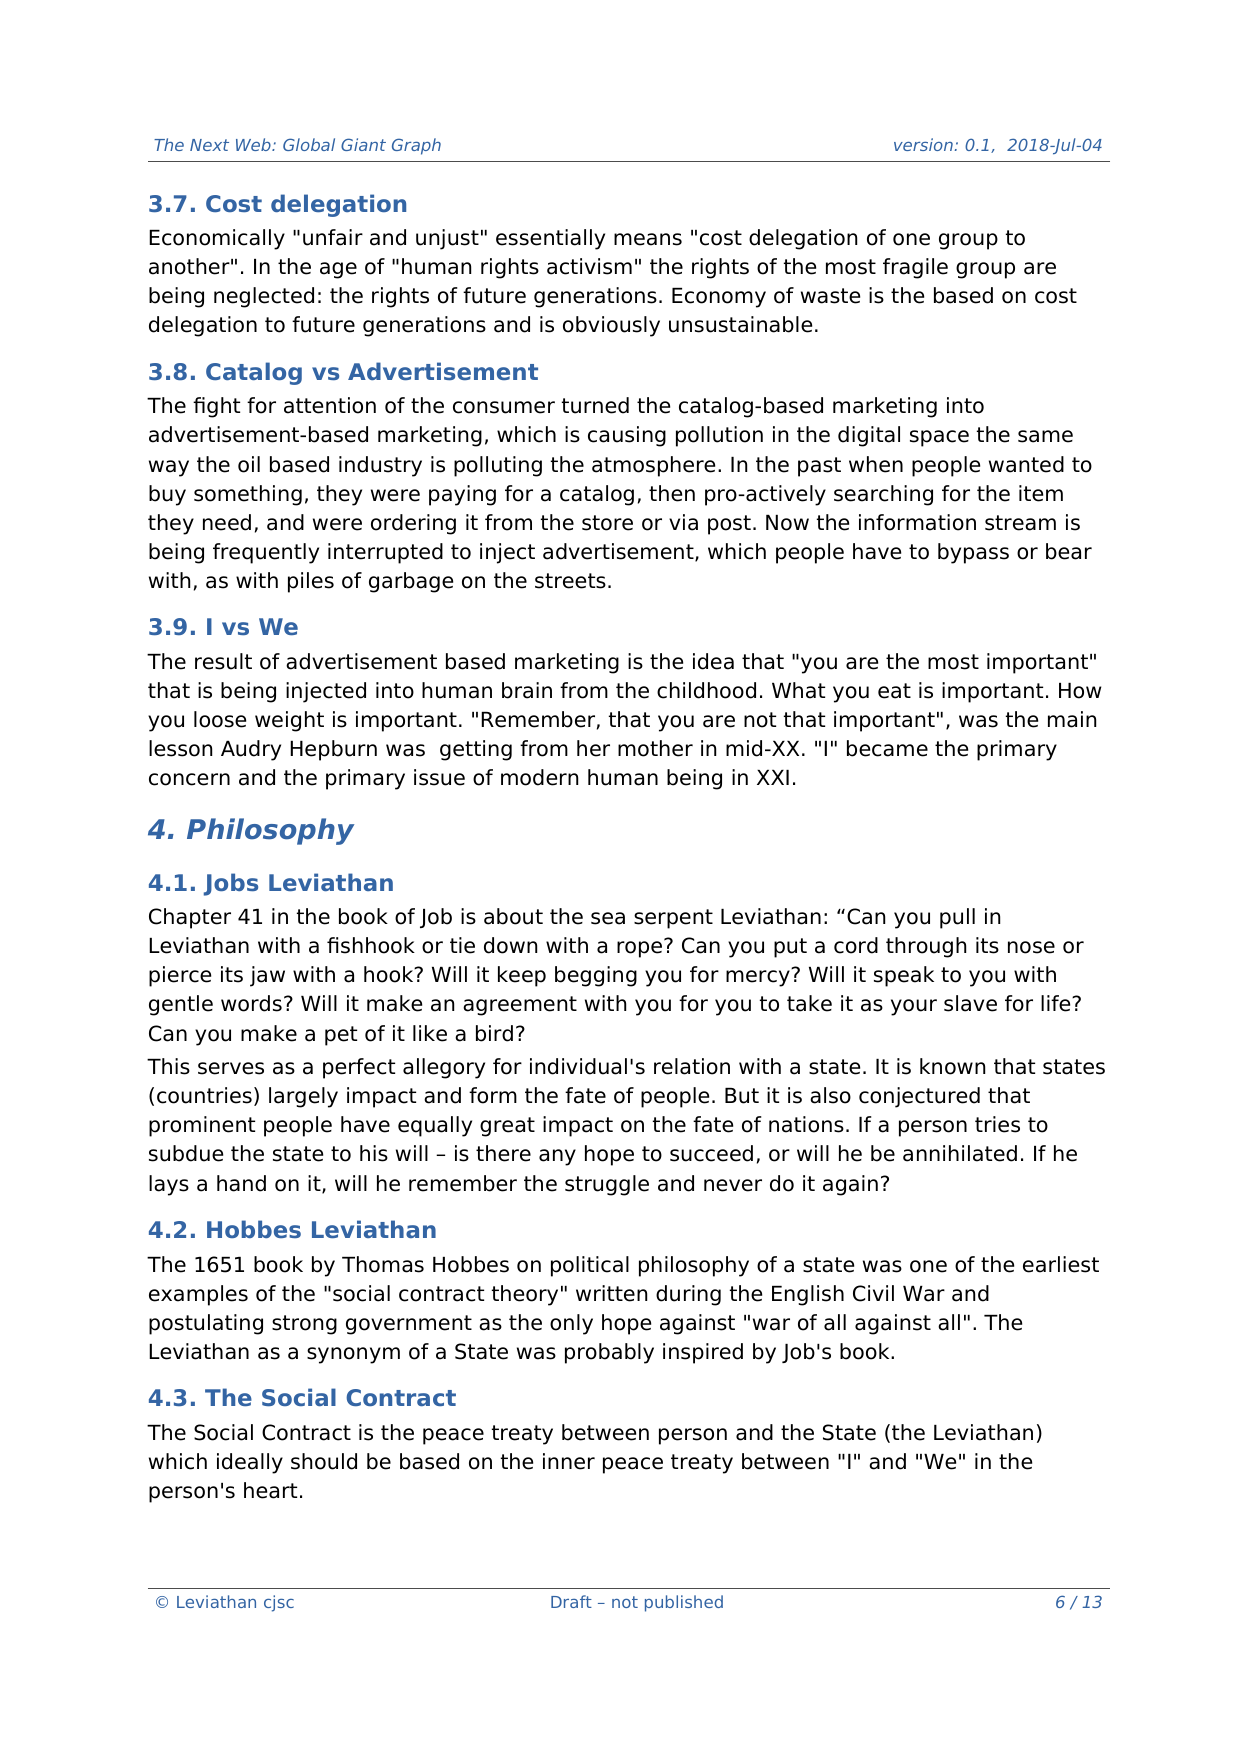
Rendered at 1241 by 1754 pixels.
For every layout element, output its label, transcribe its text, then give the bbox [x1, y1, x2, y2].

text Economically "unfair and unjust" essentially means "cost delegation of one group to another". In the age of "human rights activism" the rights of the most fragile group are being neglected: the rights of future generations. Economy of waste is the based on cost delegation to future generations and is obviously unsustainable. [148, 226, 1110, 338]
text The result of advertisement based marketing is the idea that "you are the most important" that is being injected into human brain from the childhood. What you eat is important. How you loose weight is important. "Remember, that you are not that important", was the main lesson Audry Hepburn was getting from her mother in mid-XX. "I" became the primary concern and the primary issue of modern human being in XXI. [148, 650, 1110, 790]
subtitle Hobbes Leviathan [148, 1217, 1110, 1244]
subtitle Catalog vs Advertisement [148, 359, 1110, 386]
subtitle I vs We [148, 614, 1110, 641]
subtitle Cost delegation [148, 191, 1110, 217]
text This serves as a perfect allegory for individual's relation with a state. It is known that states (countries) largely impact and form the fate of people. But it is also conjectured that prominent people have equally great impact on the fate of nations. If a person tries to subdue the state to his will – is there any hope to succeed, or will he be annihilated. If he lays a hand on it, will he remember the struggle and never do it again? [148, 1055, 1110, 1196]
subtitle The Social Contract [148, 1385, 1110, 1412]
text The fight for attention of the consumer turned the catalog-based marketing into advertisement-based marketing, which is causing pollution in the digital space the same way the oil based industry is polluting the atmosphere. In the past when people wanted to buy something, they were paying for a catalog, then pro-actively searching for the item they need, and were ordering it from the store or via post. Now the information stream is being frequently interrupted to inject advertisement, which people have to bypass or bear with, as with piles of garbage on the streets. [148, 394, 1110, 593]
text The Social Contract is the peace treaty between person and the State (the Leviathan) which ideally should be based on the inner peace treaty between "I" and "We" in the person's heart. [148, 1421, 1110, 1503]
subtitle Jobs Leviathan [148, 870, 1110, 896]
text Chapter 41 in the book of Job is about the sea serpent Leviathan: “Can you pull in Leviathan with a fishhook or tie down with a rope? Can you put a cord through its nose or pierce its jaw with a hook? Will it keep begging you for mercy? Will it speak to you with gentle words? Will it make an agreement with you for you to take it as your slave for life? Can you make a pet of it like a bird? [148, 905, 1110, 1046]
subtitle Philosophy [148, 815, 1110, 846]
text The 1651 book by Thomas Hobbes on political philosophy of a state was one of the earliest examples of the "social contract theory" written during the English Civil War and postulating strong government as the only hope against "war of all against all". The Leviathan as a synonym of a State was probably inspired by Job's book. [148, 1253, 1110, 1364]
